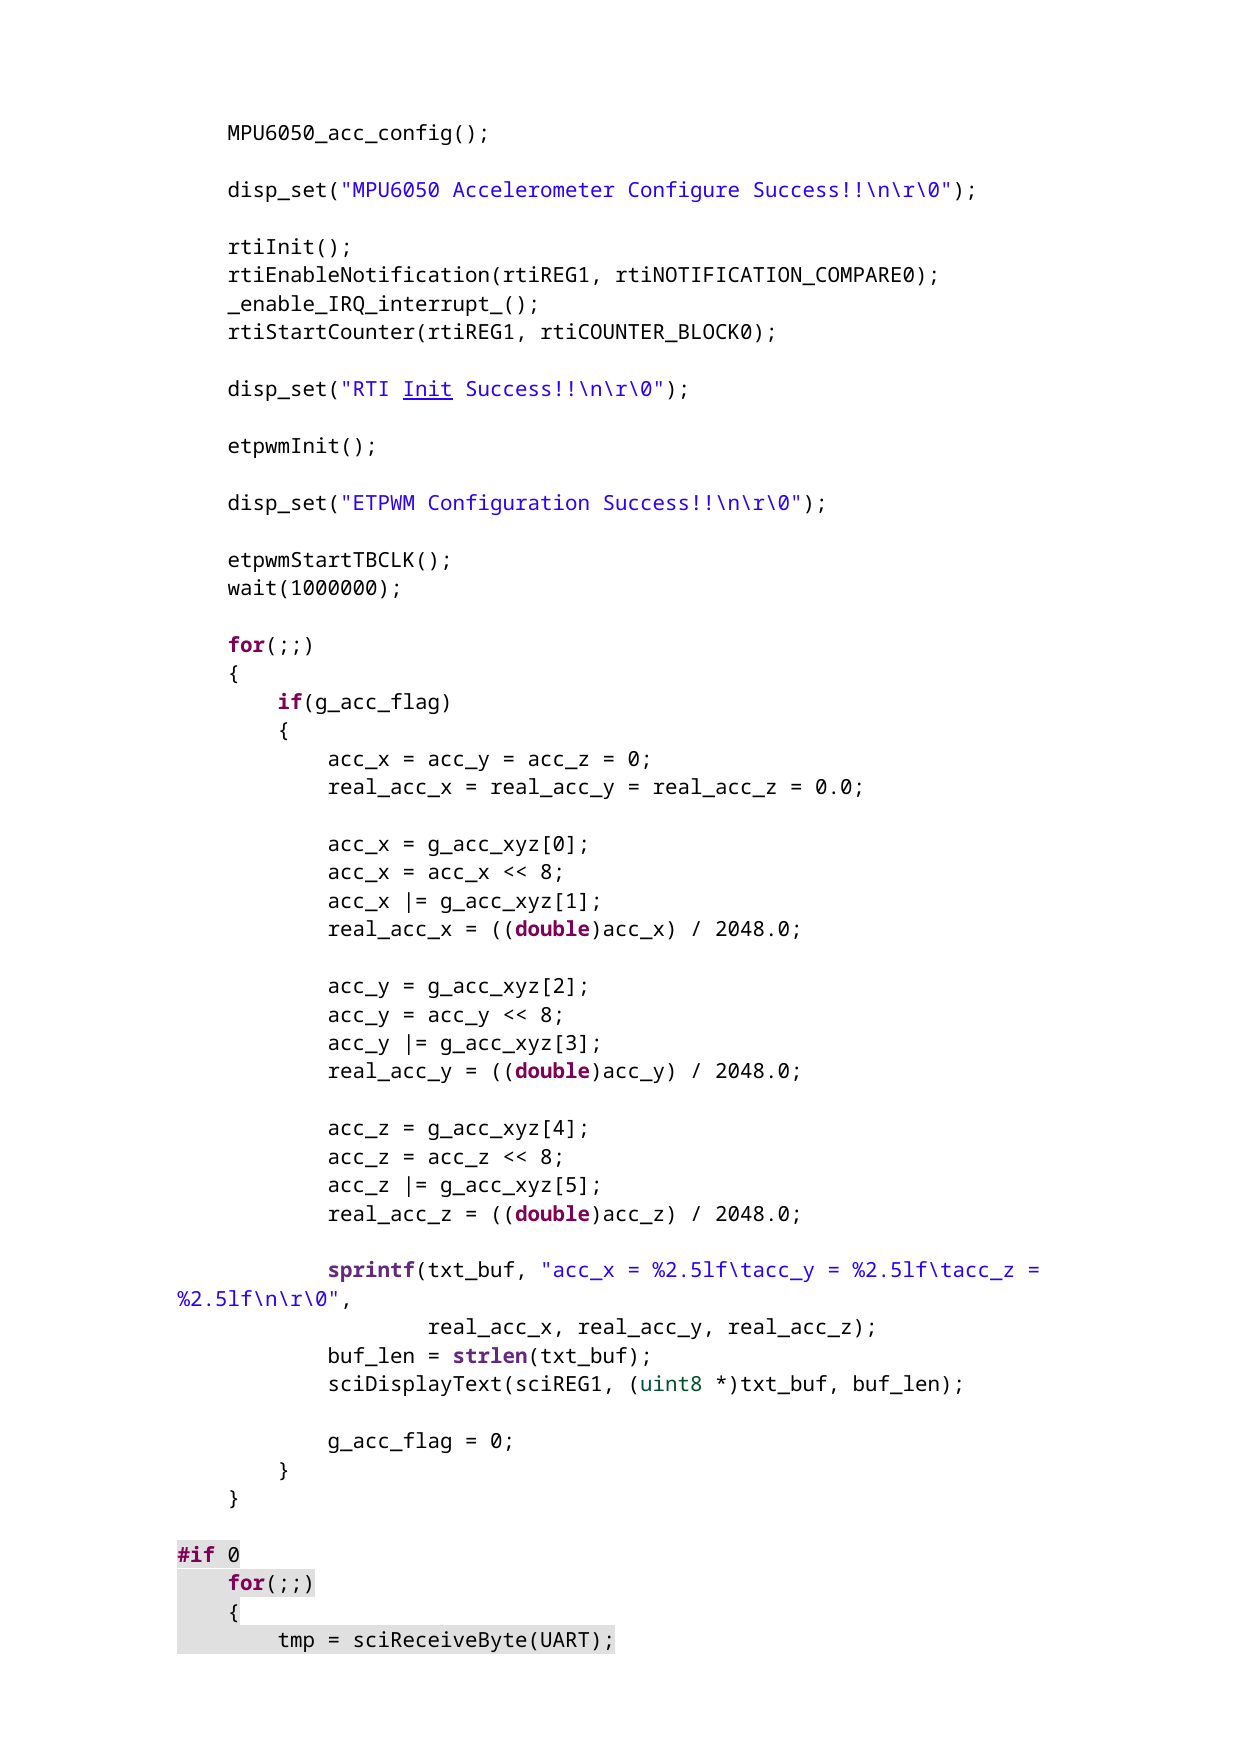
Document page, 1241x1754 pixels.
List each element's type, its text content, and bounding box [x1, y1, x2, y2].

text sprintf(txt_buf, "acc_x = %2.5lf\tacc_y = %2.5lf\tacc_z = %2.5lf\n\r\0", [177, 1256, 1063, 1312]
text { [177, 715, 1063, 744]
text etpwmInit(); [177, 431, 1063, 459]
text { [177, 658, 1063, 687]
text real_acc_x = ((double)acc_x) / 2048.0; [177, 914, 1063, 943]
text real_acc_z = ((double)acc_z) / 2048.0; [177, 1199, 1063, 1227]
text etpwmStartTBCLK(); [177, 545, 1063, 573]
text real_acc_y = ((double)acc_y) / 2048.0; [177, 1057, 1063, 1085]
text disp_set("RTI Init Success!!\n\r\0"); [177, 374, 1063, 402]
text real_acc_x = real_acc_y = real_acc_z = 0.0; [177, 772, 1063, 801]
text _enable_IRQ_interrupt_(); [177, 289, 1063, 317]
text #if 0 [177, 1540, 1063, 1568]
text acc_y = acc_y << 8; [177, 1000, 1063, 1028]
text acc_x = acc_y = acc_z = 0; [177, 744, 1063, 772]
text acc_x |= g_acc_xyz[1]; [177, 886, 1063, 914]
text tmp = sciReceiveByte(UART); [177, 1625, 1063, 1654]
text acc_z = acc_z << 8; [177, 1142, 1063, 1170]
text rtiStartCounter(rtiREG1, rtiCOUNTER_BLOCK0); [177, 317, 1063, 346]
text MPU6050_acc_config(); [177, 118, 1063, 147]
text { [177, 1597, 1063, 1625]
text disp_set("ETPWM Configuration Success!!\n\r\0"); [177, 488, 1063, 516]
text } [177, 1483, 1063, 1512]
text sciDisplayText(sciREG1, (uint8 *)txt_buf, buf_len); [177, 1369, 1063, 1398]
text wait(1000000); [177, 573, 1063, 602]
text acc_x = g_acc_xyz[0]; [177, 829, 1063, 857]
text g_acc_flag = 0; [177, 1426, 1063, 1455]
text for(;;) [177, 630, 1063, 658]
text for(;;) [177, 1568, 1063, 1597]
text rtiEnableNotification(rtiREG1, rtiNOTIFICATION_COMPARE0); [177, 260, 1063, 289]
text real_acc_x, real_acc_y, real_acc_z); [177, 1312, 1063, 1341]
text buf_len = strlen(txt_buf); [177, 1341, 1063, 1369]
text acc_z |= g_acc_xyz[5]; [177, 1170, 1063, 1199]
text if(g_acc_flag) [177, 687, 1063, 715]
text disp_set("MPU6050 Accelerometer Configure Success!!\n\r\0"); [177, 175, 1063, 203]
text acc_z = g_acc_xyz[4]; [177, 1113, 1063, 1142]
text acc_y = g_acc_xyz[2]; [177, 971, 1063, 1000]
text acc_y |= g_acc_xyz[3]; [177, 1028, 1063, 1057]
text acc_x = acc_x << 8; [177, 857, 1063, 886]
text rtiInit(); [177, 232, 1063, 260]
text } [177, 1455, 1063, 1483]
